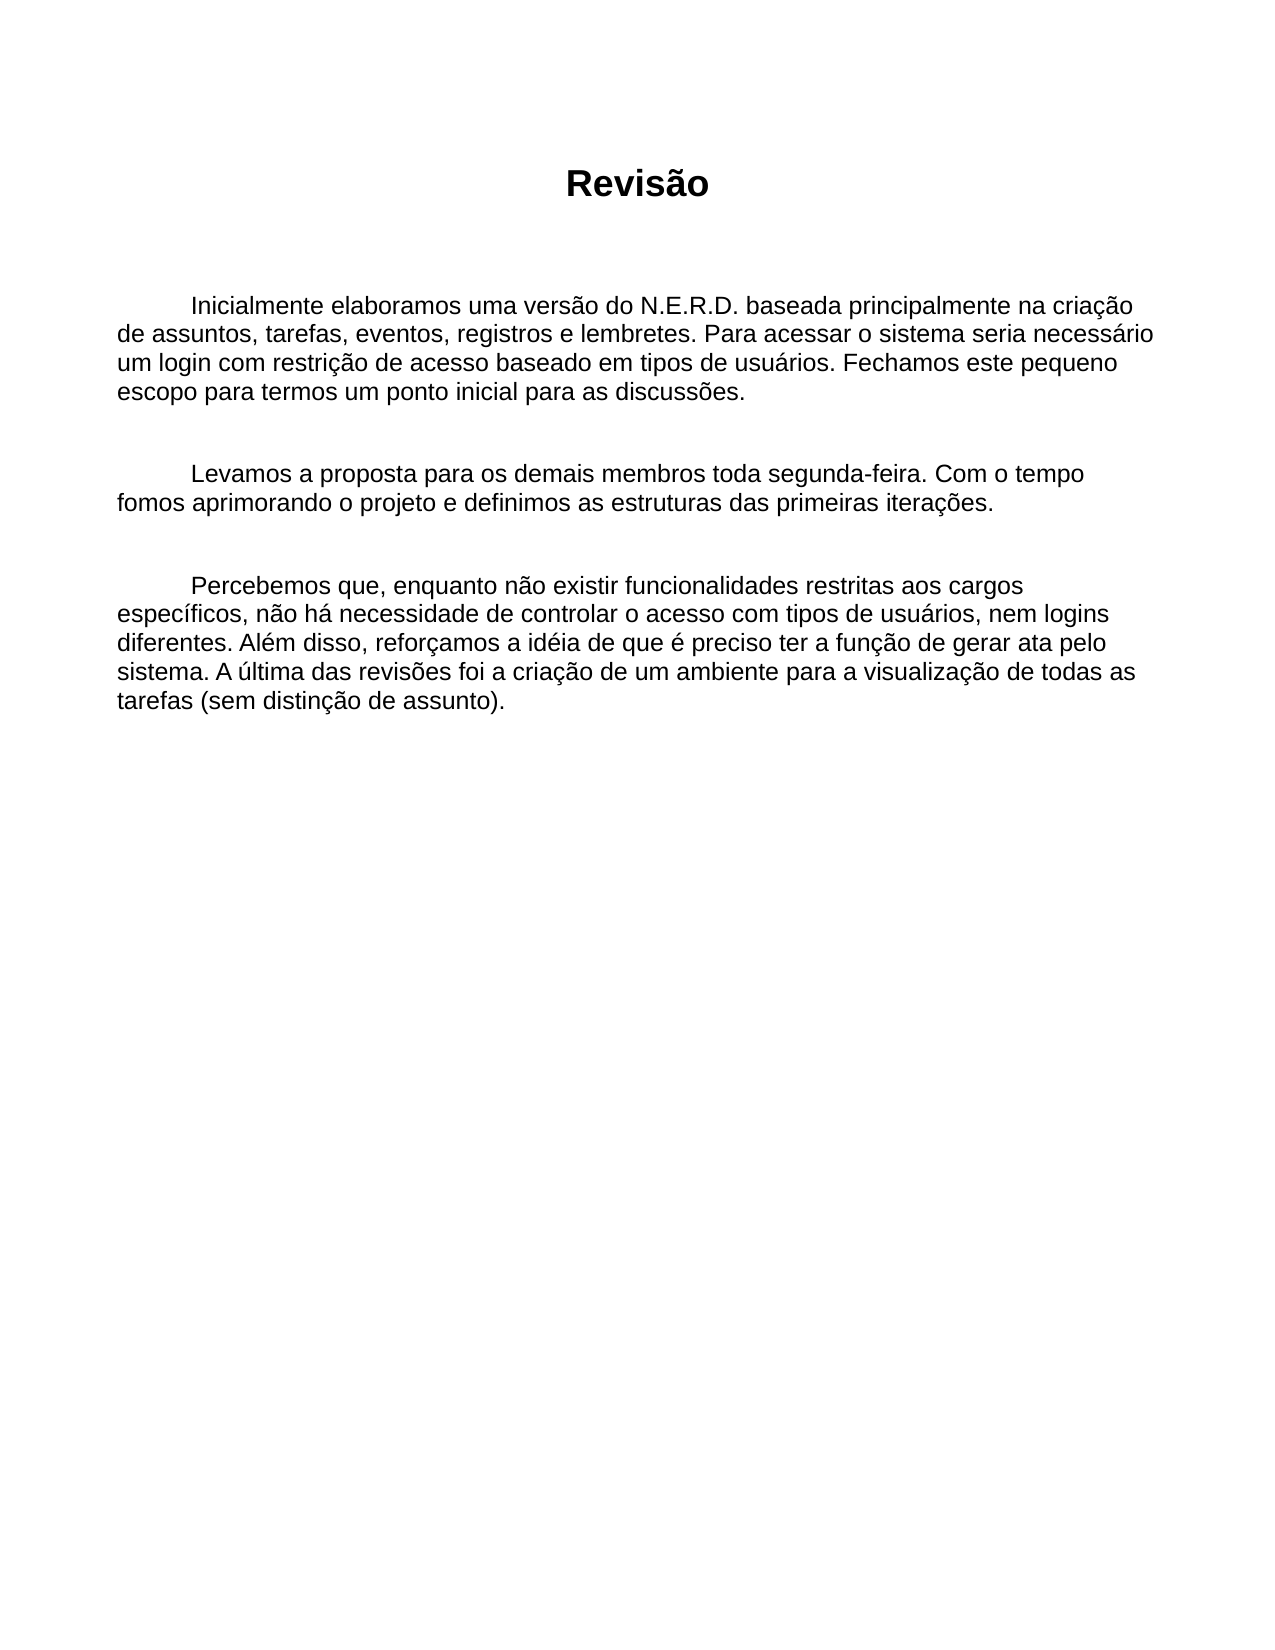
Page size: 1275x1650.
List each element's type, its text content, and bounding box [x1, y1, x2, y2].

text Levamos a proposta para os demais membros toda segunda-feira. Com o tempo fomos aprimorando o projeto e definimos as estruturas das primeiras iterações. [117, 459, 1157, 517]
text Percebemos que, enquanto não existir funcionalidades restritas aos cargos específicos, não há necessidade de controlar o acesso com tipos de usuários, nem logins diferentes. Além disso, reforçamos a idéia de que é preciso ter a função de gerar ata pelo sistema. A última das revisões foi a criação de um ambiente para a visualização de todas as tarefas (sem distinção de assunto). [117, 571, 1157, 714]
text Revisão [118, 161, 1157, 204]
text Inicialmente elaboramos uma versão do N.E.R.D. baseada principalmente na criação de assuntos, tarefas, eventos, registros e lembretes. Para acessar o sistema seria necessário um login com restrição de acesso baseado em tipos de usuários. Fechamos este pequeno escopo para termos um ponto inicial para as discussões. [117, 291, 1157, 406]
